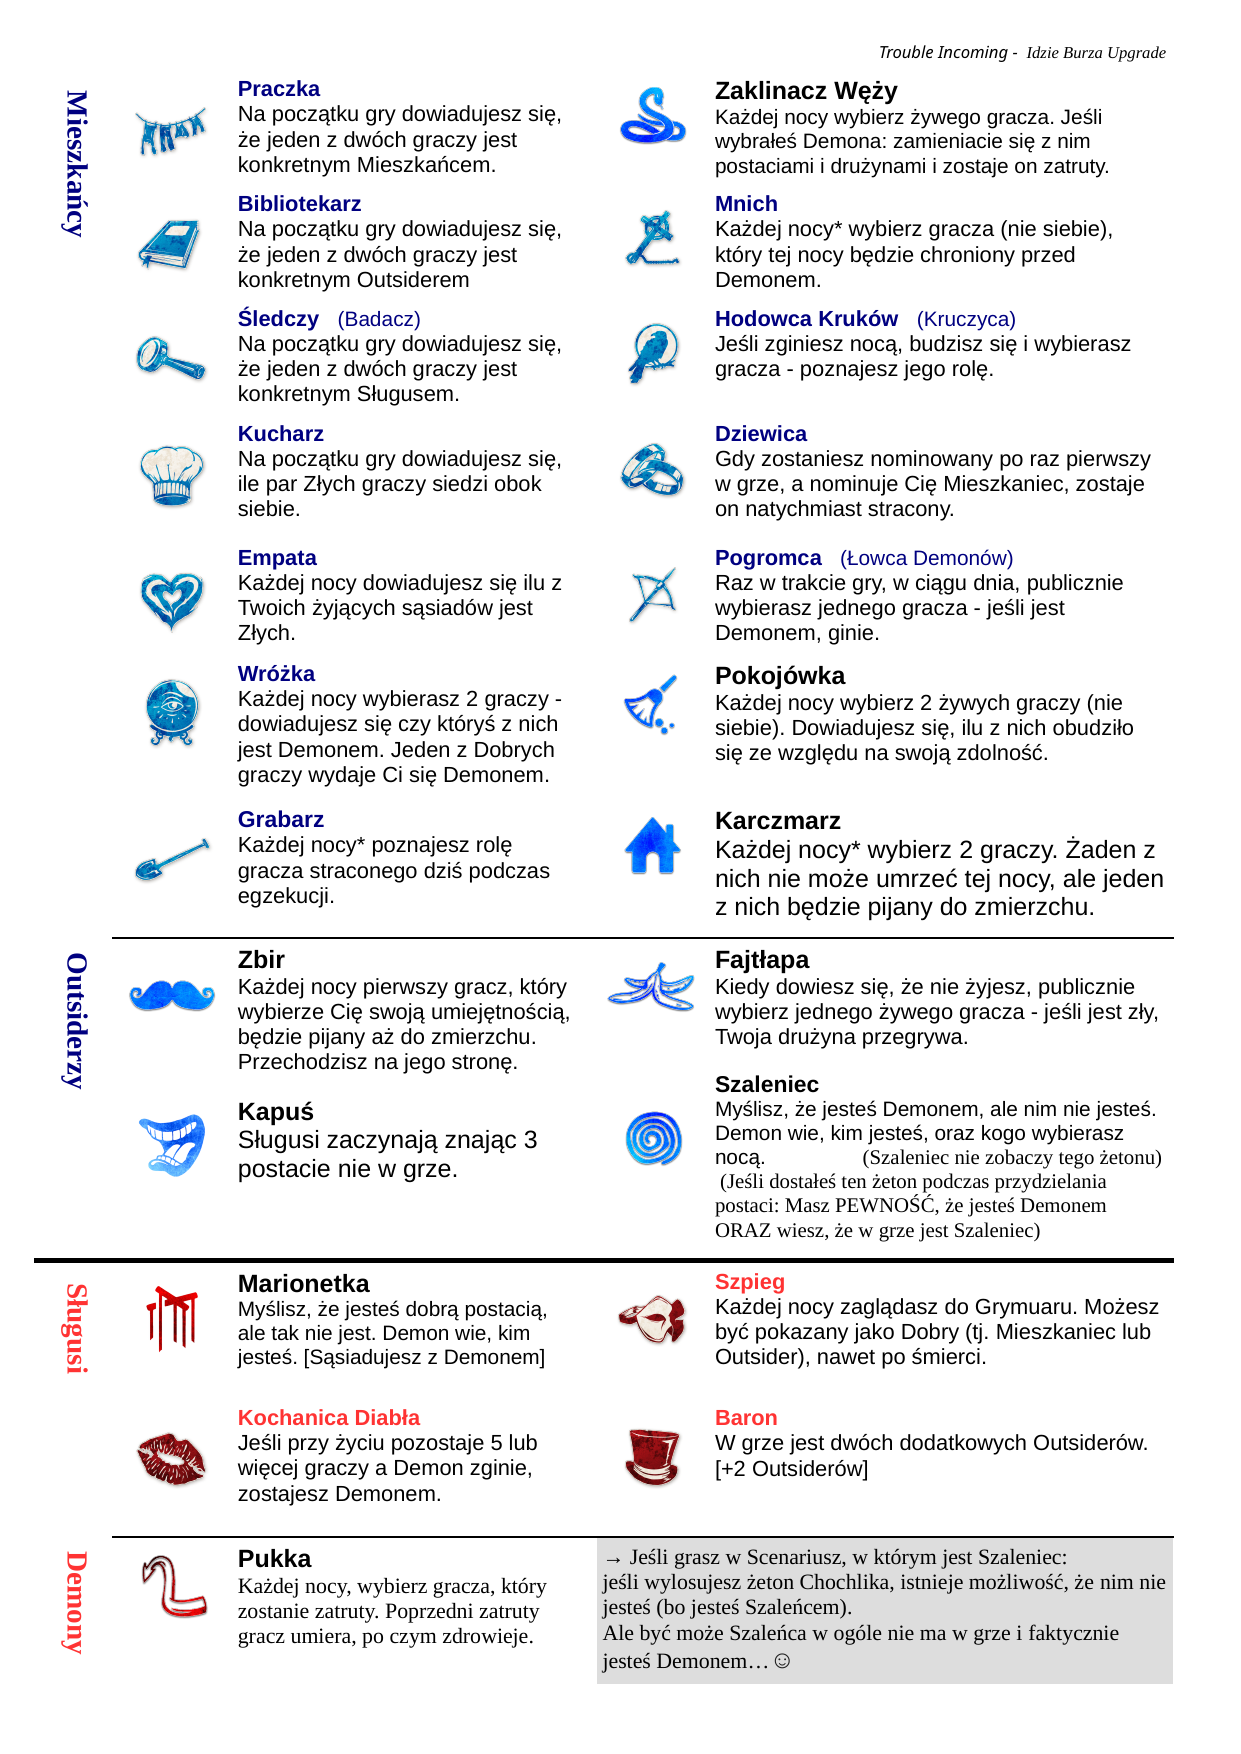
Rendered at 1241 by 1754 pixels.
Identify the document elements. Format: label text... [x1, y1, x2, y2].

table_cell [597, 300, 709, 415]
table_cell Kochanica Diabła Jeśli przy życiu pozostaje 5 lub więcej graczy a Demon zginie, zostajesz Demonem. [232, 1399, 586, 1536]
table_cell Dziewica Gdy zostaniesz nominowany po raz pierwszy w grze, a nominuje Cię Mieszkaniec, zostaje on natychmiast stracony. [709, 415, 1173, 539]
table_cell Baron W grze jest dwóch dodatkowych Outsiderów. [+2 Outsiderów] [709, 1399, 1173, 1536]
picture [602, 305, 704, 407]
table_cell [597, 70, 709, 185]
table_cell [597, 939, 709, 1086]
picture [602, 945, 704, 1046]
picture [602, 806, 704, 907]
table_cell [112, 655, 232, 800]
table_cell [112, 185, 232, 300]
table_cell Empata Każdej nocy dowiadujesz się ilu z Twoich żyjących sąsiadów jest Złych. [232, 539, 586, 655]
table_cell Demony [34, 1536, 112, 1684]
picture [117, 806, 227, 915]
picture [117, 660, 227, 770]
table_cell [586, 1263, 597, 1399]
table_cell [112, 1399, 232, 1536]
picture [602, 191, 704, 292]
table_cell [704, 1269, 709, 1369]
table_header [34, 35, 112, 70]
table_cell [112, 1269, 232, 1399]
table_cell → Jeśli grasz w Scenariusz, w którym jest Szaleniec: jeśli wylosujesz żeton Chochlika, istnieje możliwość, że nim nie jesteś (bo jesteś Szaleńcem). Ale być może Szaleńca w ogóle nie ma w grze i faktycznie jesteś Demonem…☺ [597, 1538, 1173, 1684]
table_cell Wróżka Każdej nocy wybierasz 2 graczy - dowiadujesz się czy któryś z nich jest Demonem. Jeden z Dobrych graczy wydaje Ci się Demonem. [232, 655, 586, 800]
table_cell Marionetka Myślisz, że jesteś dobrą postacią, ale tak nie jest. Demon wie, kim jesteś. [Sąsiadujesz z Demonem] [232, 1263, 586, 1399]
table_cell [597, 415, 709, 539]
table_cell [586, 539, 597, 655]
picture [602, 660, 704, 762]
picture [117, 191, 227, 300]
table_cell [112, 70, 232, 185]
picture [602, 1405, 704, 1506]
table_cell [597, 1269, 602, 1369]
picture [117, 305, 227, 414]
table_cell Grabarz Każdej nocy* poznajesz rolę gracza straconego dziś podczas egzekucji. [232, 800, 586, 937]
table_header Trouble Incoming - Idzie Burza Upgrade [112, 35, 1173, 70]
picture [117, 945, 227, 1054]
picture [117, 76, 227, 185]
table_cell [597, 1399, 709, 1536]
table_cell [586, 415, 597, 539]
table_cell [597, 185, 709, 300]
picture [117, 420, 227, 529]
table_cell [112, 300, 232, 415]
table_cell Outsiderzy [34, 937, 112, 1258]
table_cell [586, 655, 597, 800]
table_cell [586, 1086, 597, 1258]
table_cell [586, 1399, 597, 1536]
table_cell Hodowca Kruków (Kruczyca) Jeśli zginiesz nocą, budzisz się i wybierasz gracza - poznajesz jego rolę. [709, 300, 1173, 415]
table_cell Szpieg Każdej nocy zaglądasz do Grymuaru. Możesz być pokazany jako Dobry (tj. Mieszkaniec lub Outsider), nawet po śmierci. [709, 1263, 1173, 1399]
table_cell Kucharz Na początku gry dowiadujesz się, ile par Złych graczy siedzi obok siebie. [232, 415, 586, 539]
picture [117, 1096, 227, 1206]
table_cell Sługusi [34, 1263, 112, 1536]
table_cell [597, 655, 709, 800]
picture [117, 1405, 227, 1514]
table_cell Praczka Na początku gry dowiadujesz się, że jeden z dwóch graczy jest konkretnym Mieszkańcem. [232, 70, 586, 185]
table_cell [597, 800, 709, 937]
picture [602, 1268, 704, 1370]
table_cell [597, 539, 709, 655]
picture [117, 544, 227, 653]
table_cell Mnich Każdej nocy* wybierz gracza (nie siebie), który tej nocy będzie chroniony przed Demonem. [709, 185, 1173, 300]
table_cell Fajtłapa Kiedy dowiesz się, że nie żyjesz, publicznie wybierz jednego żywego gracza - jeśli jest zły, Twoja drużyna przegrywa. Szaleniec Myślisz, że jesteś Demonem, ale nim nie jesteś. Demon wie, kim jesteś, oraz kogo wybierasz nocą. (Szaleniec nie zobaczy tego żetonu) (Jeśli dostałeś ten żeton podczas przydzielania postaci: Masz PEWNOŚĆ, że jesteś Demonem ORAZ wiesz, że w grze jest Szaleniec) [709, 939, 1173, 1258]
table_cell [112, 1263, 232, 1268]
table_cell [586, 70, 597, 185]
picture [602, 544, 704, 646]
table_cell [597, 1086, 709, 1258]
picture [602, 76, 704, 177]
table_cell Śledczy (Badacz) Na początku gry dowiadujesz się, że jeden z dwóch graczy jest konkretnym Sługusem. [232, 300, 586, 415]
table_cell Pogromca (Łowca Demonów) Raz w trakcie gry, w ciągu dnia, publicznie wybierasz jednego gracza - jeśli jest Demonem, ginie. [709, 539, 1173, 655]
table_cell [112, 539, 232, 655]
table_cell [597, 1263, 709, 1268]
table_cell Karczmarz Każdej nocy* wybierz 2 graczy. Żaden z nich nie może umrzeć tej nocy, ale jeden z nich będzie pijany do zmierzchu. [709, 800, 1173, 937]
table_cell Pukka Każdej nocy, wybierz gracza, który zostanie zatruty. Poprzedni zatruty gracz umiera, po czym zdrowieje. [232, 1538, 586, 1684]
picture [117, 1268, 227, 1377]
table_cell [586, 800, 597, 937]
table_cell [586, 300, 597, 415]
table_cell Zbir Każdej nocy pierwszy gracz, który wybierze Cię swoją umiejętnością, będzie pijany aż do zmierzchu. Przechodzisz na jego stronę. [232, 939, 586, 1086]
table_cell Bibliotekarz Na początku gry dowiadujesz się, że jeden z dwóch graczy jest konkretnym Outsiderem [232, 185, 586, 300]
table_cell [112, 1086, 232, 1258]
picture [117, 1543, 227, 1653]
table_cell Pokojówka Każdej nocy wybierz 2 żywych graczy (nie siebie). Dowiadujesz się, ilu z nich obudziło się ze względu na swoją zdolność. [709, 655, 1173, 800]
table_cell [597, 1370, 709, 1399]
table_cell [586, 185, 597, 300]
table_cell Zaklinacz Węży Każdej nocy wybierz żywego gracza. Jeśli wybrałeś Demona: zamieniacie się z nim postaciami i drużynami i zostaje on zatruty. [709, 70, 1173, 185]
table_cell [586, 939, 597, 1086]
table_cell [586, 1538, 597, 1684]
picture [602, 420, 704, 522]
table_cell Mieszkańcy [34, 70, 112, 937]
table_cell [112, 415, 232, 539]
table_cell [112, 1538, 232, 1684]
table_cell Kapuś Sługusi zaczynają znając 3 postacie nie w grze. [232, 1086, 586, 1258]
picture [602, 1096, 704, 1198]
table_cell [112, 939, 232, 1086]
table_cell [112, 800, 232, 937]
